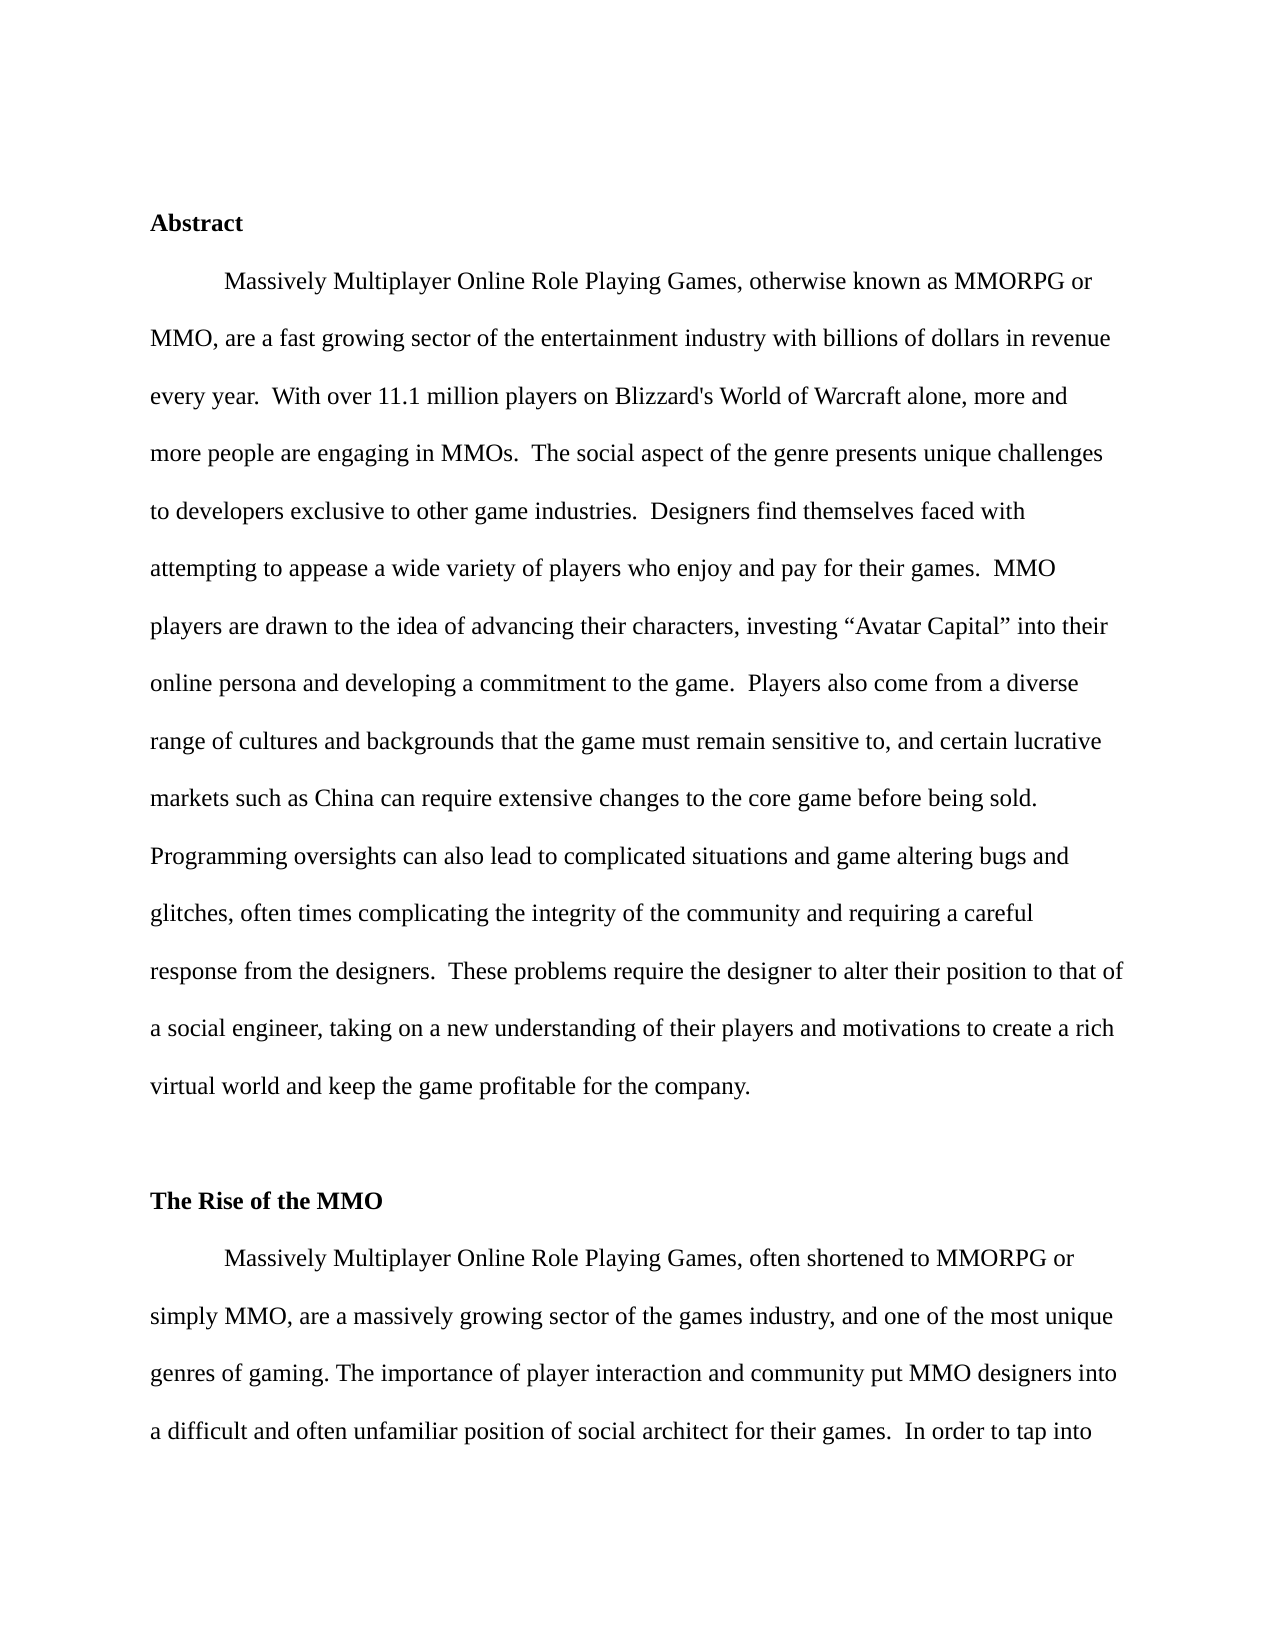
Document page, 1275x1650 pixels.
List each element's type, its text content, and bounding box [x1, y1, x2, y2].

text The Rise of the MMO [150, 1186, 1125, 1214]
text Massively Multiplayer Online Role Playing Games, often shortened to MMORPG or simply MMO, are a massively growing sector of the games industry, and one of the most unique genres of gaming. The importance of player interaction and community put MMO designers into a difficult and often unfamiliar position of social architect for their games. In order to tap into [150, 1243, 1125, 1444]
text Massively Multiplayer Online Role Playing Games, otherwise known as MMORPG or MMO, are a fast growing sector of the entertainment industry with billions of dollars in revenue every year. With over 11.1 million players on Blizzard's World of Warcraft alone, more and more people are engaging in MMOs. The social aspect of the genre presents unique challenges to developers exclusive to other game industries. Designers find themselves faced with attempting to appease a wide variety of players who enjoy and pay for their games. MMO players are drawn to the idea of advancing their characters, investing “Avatar Capital” into their online persona and developing a commitment to the game. Players also come from a diverse range of cultures and backgrounds that the game must remain sensitive to, and certain lucrative markets such as China can require extensive changes to the core game before being sold. Programming oversights can also lead to complicated situations and game altering bugs and glitches, often times complicating the integrity of the community and requiring a careful response from the designers. These problems require the designer to alter their position to that of a social engineer, taking on a new understanding of their players and motivations to create a rich virtual world and keep the game profitable for the company. [150, 266, 1125, 1099]
text Abstract [150, 208, 1125, 237]
